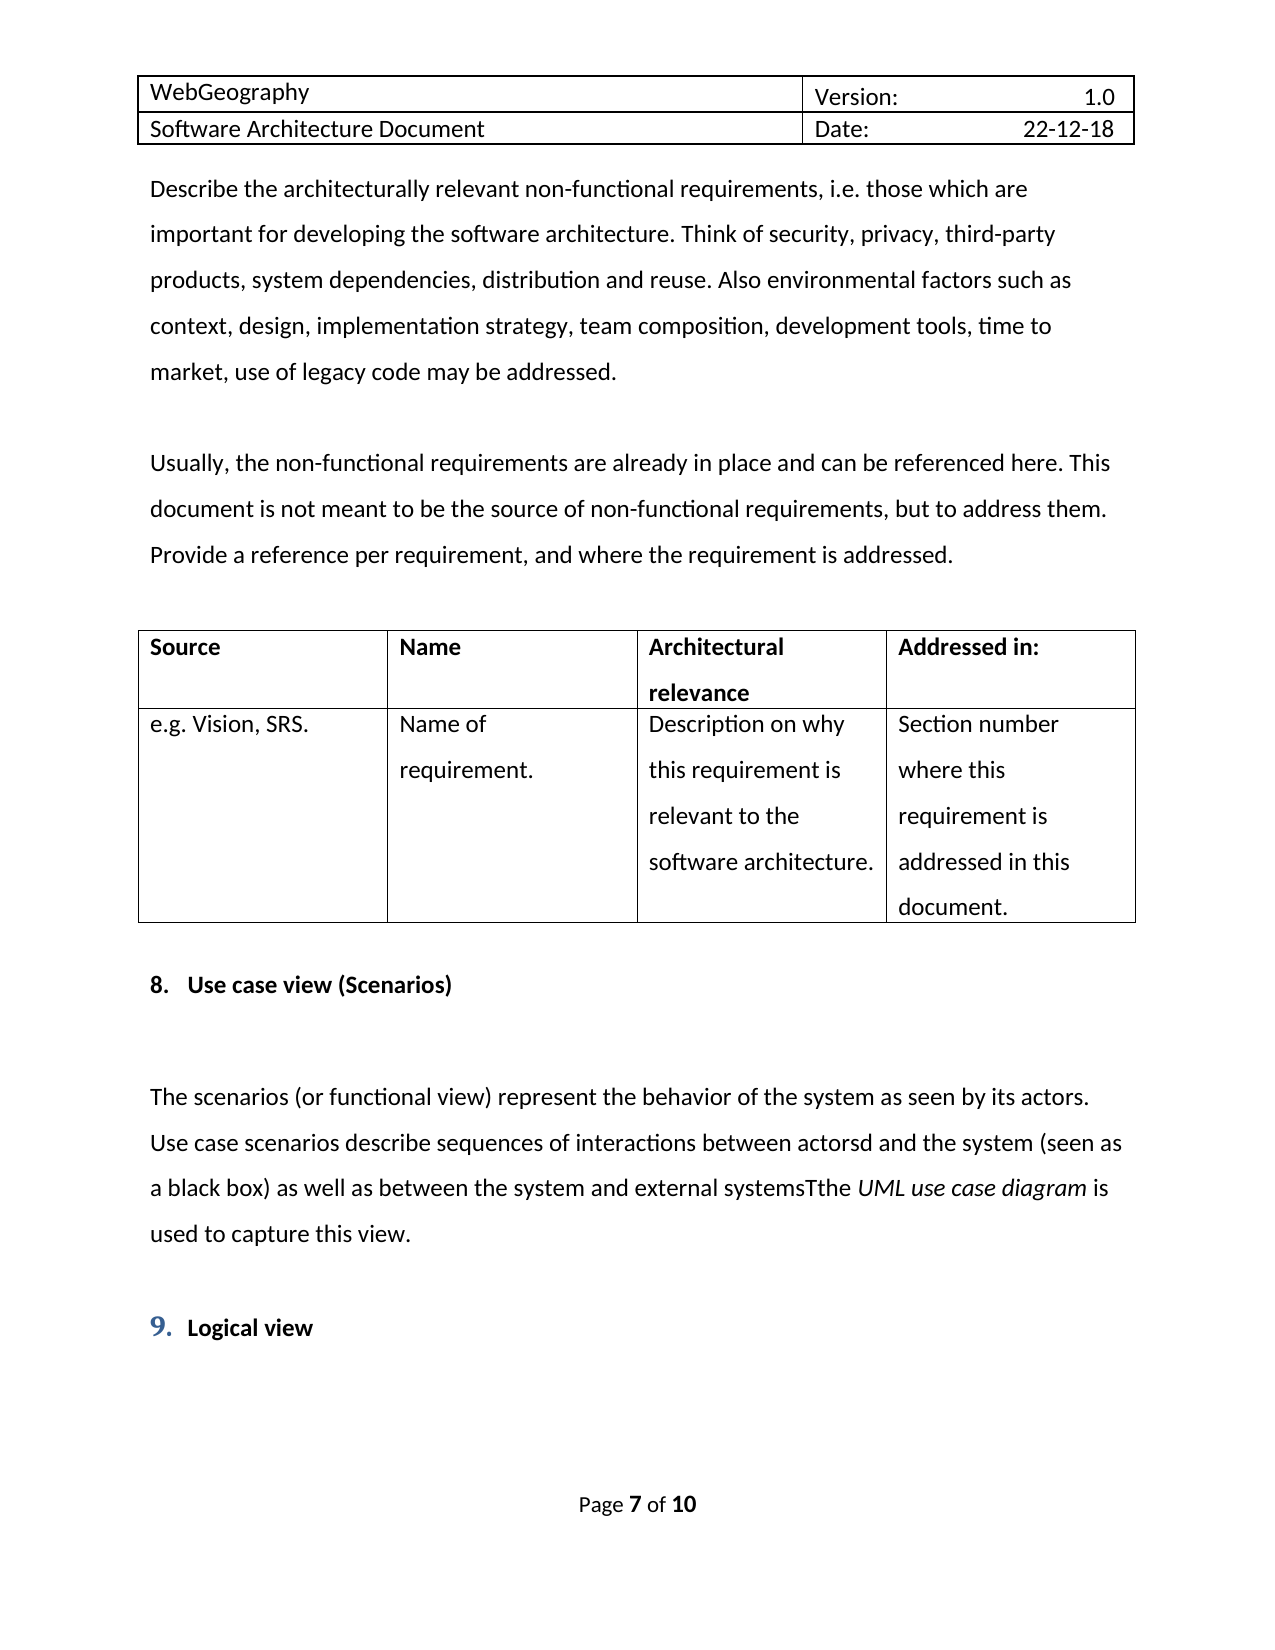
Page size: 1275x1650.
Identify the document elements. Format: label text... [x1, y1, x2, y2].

table_cell e.g. Vision, SRS. [139, 709, 387, 922]
subtitle Logical view [150, 1310, 1125, 1343]
table_header Architectural relevance [638, 631, 886, 707]
table_cell Description on why this requirement is relevant to the software architecture. [638, 709, 886, 922]
table_cell Section number where this requirement is addressed in this document. [887, 709, 1135, 922]
subtitle Use case view (Scenarios) [150, 969, 1125, 999]
text Usually, the non-functional requirements are already in place and can be referenced here. This document is not meant to be the source of non-functional requirements, but to address them. Provide a reference per requirement, and where the requirement is addressed. [150, 447, 1125, 569]
text The scenarios (or functional view) represent the behavior of the system as seen by its actors. Use case scenarios describe sequences of interactions between actorsd and the system (seen as a black box) as well as between the system and external systemsTthe UML use case diagram is used to capture this view. [150, 1081, 1125, 1249]
table_header Name [388, 631, 637, 707]
table_header Source [139, 631, 387, 707]
table_cell Name of requirement. [388, 709, 637, 922]
table_header Addressed in: [887, 631, 1135, 707]
text Describe the architecturally relevant non-functional requirements, i.e. those which are important for developing the software architecture. Think of security, privacy, third-party products, system dependencies, distribution and reuse. Also environmental factors such as context, design, implementation strategy, team composition, development tools, time to market, use of legacy code may be addressed. [150, 173, 1125, 386]
